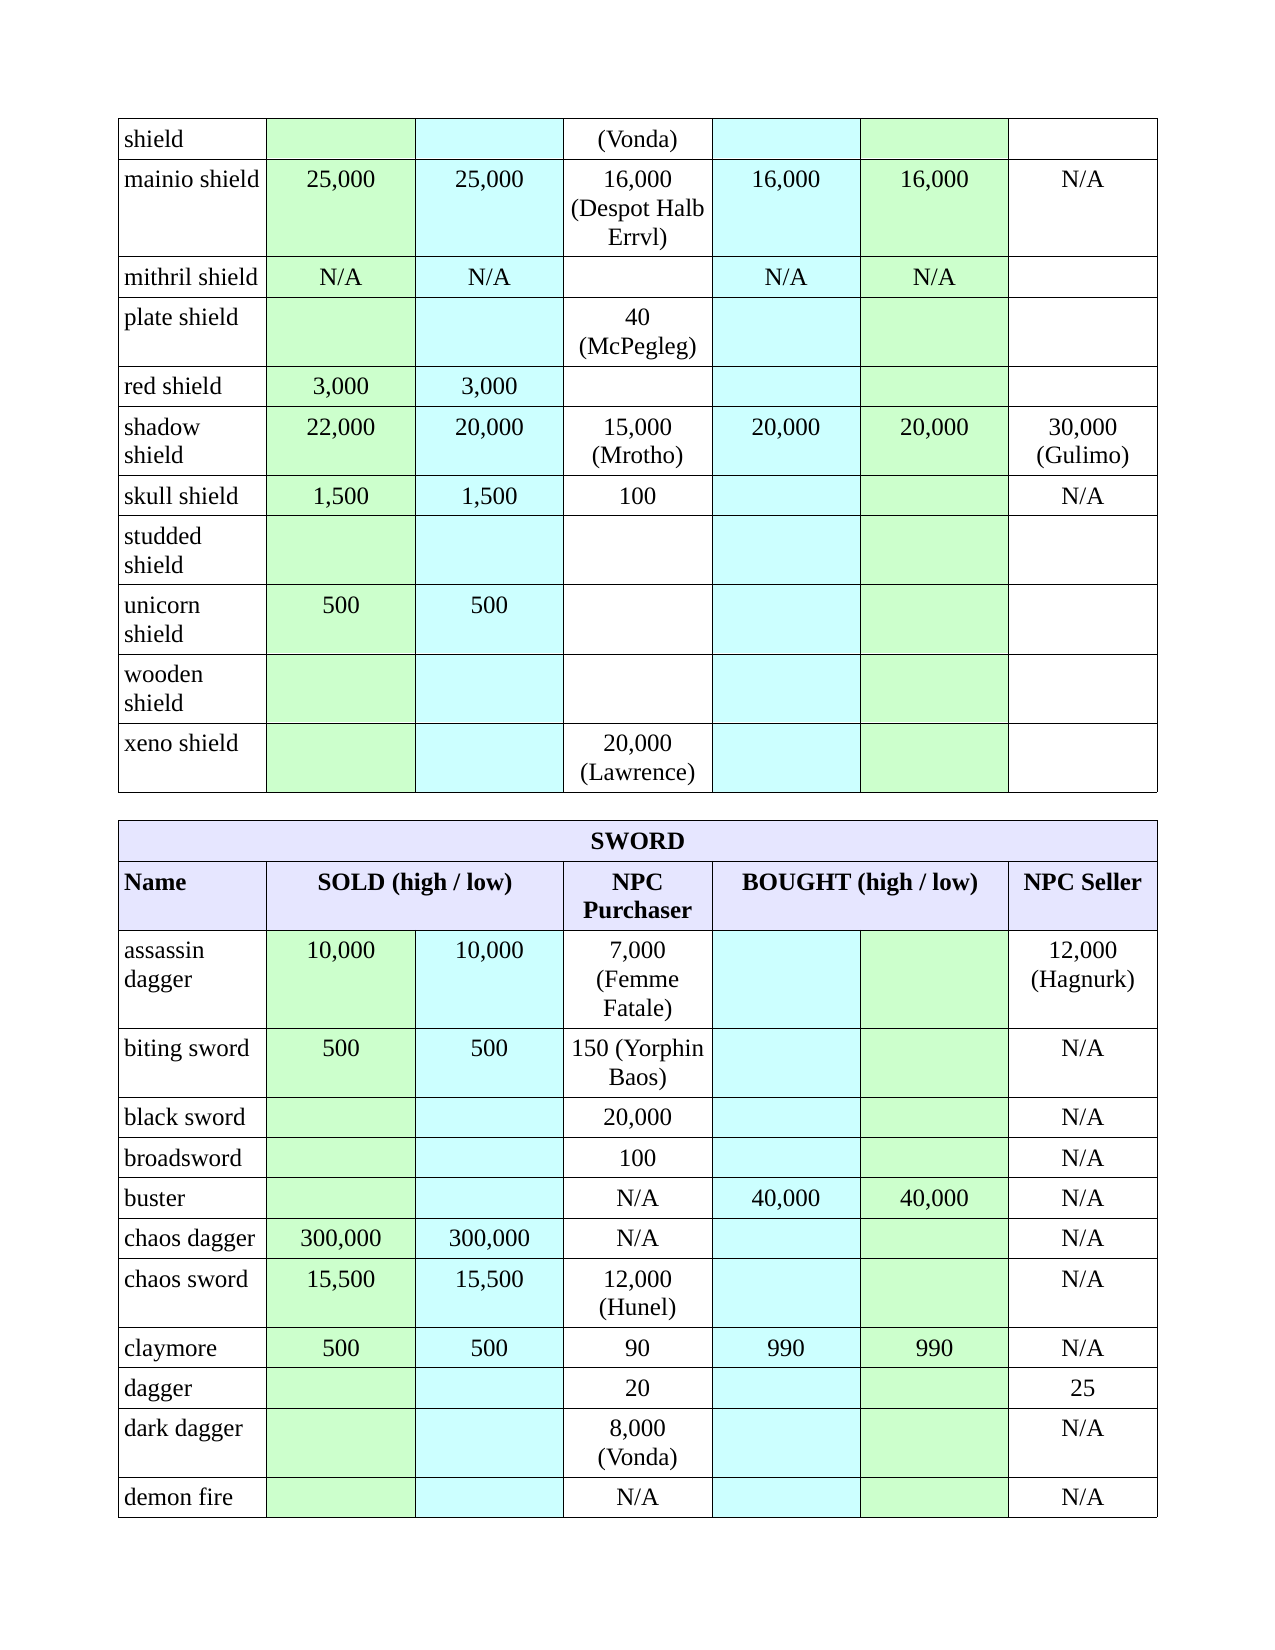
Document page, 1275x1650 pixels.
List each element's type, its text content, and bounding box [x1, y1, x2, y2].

table_cell [713, 119, 860, 158]
table_cell studded shield [119, 516, 266, 584]
table_cell [713, 298, 860, 366]
table_cell 10,000 [416, 931, 563, 1028]
table_cell 3,000 [267, 367, 415, 406]
table_cell [713, 1138, 860, 1177]
table_cell shadow shield [119, 407, 266, 475]
table_cell 12,000 (Hagnurk) [1009, 931, 1157, 1028]
table_cell 30,000 (Gulimo) [1009, 407, 1157, 475]
table_cell 7,000 (Femme Fatale) [564, 931, 712, 1028]
table_cell 300,000 [416, 1219, 563, 1258]
table_cell [861, 1138, 1008, 1177]
table_cell 500 [416, 1029, 563, 1097]
table_cell [861, 655, 1008, 722]
table_cell [861, 1219, 1008, 1258]
table_cell 300,000 [267, 1219, 415, 1258]
table_cell [267, 1178, 415, 1218]
table_cell 10,000 [267, 931, 415, 1028]
table_cell [861, 724, 1008, 792]
table_cell 40 (McPegleg) [564, 298, 712, 366]
table_cell 20,000 [564, 1098, 712, 1137]
table_cell N/A [1009, 1178, 1157, 1218]
table_cell N/A [1009, 476, 1157, 515]
table_cell 1,500 [416, 476, 563, 515]
table_cell 16,000 [861, 160, 1008, 256]
table_cell dagger [119, 1368, 266, 1408]
table_cell [416, 724, 563, 792]
table_cell 20,000 (Lawrence) [564, 724, 712, 792]
table_cell NPC Purchaser [564, 862, 712, 930]
table_cell [861, 1478, 1008, 1517]
table_cell N/A [1009, 1328, 1157, 1367]
table_cell [267, 1478, 415, 1517]
table_cell 500 [416, 1328, 563, 1367]
table_cell [861, 585, 1008, 653]
table_cell [1009, 367, 1157, 406]
table_cell 25,000 [416, 160, 563, 256]
table_cell 1,500 [267, 476, 415, 515]
table_cell N/A [564, 1478, 712, 1517]
table_cell 20 [564, 1368, 712, 1408]
table_cell [416, 119, 563, 158]
table_cell 500 [416, 585, 563, 653]
table_cell [267, 119, 415, 158]
table_cell [713, 1409, 860, 1477]
table_cell 25,000 [267, 160, 415, 256]
table_cell [267, 298, 415, 366]
table_cell [1009, 119, 1157, 158]
table_cell 3,000 [416, 367, 563, 406]
table_cell [861, 298, 1008, 366]
table_cell 990 [713, 1328, 860, 1367]
table_cell black sword [119, 1098, 266, 1137]
table_cell 500 [267, 1328, 415, 1367]
table_cell [1009, 298, 1157, 366]
table_cell 500 [267, 1029, 415, 1097]
table_cell [416, 1478, 563, 1517]
table_cell N/A [1009, 1029, 1157, 1097]
table_cell N/A [1009, 1478, 1157, 1517]
table_cell 100 [564, 476, 712, 515]
table_cell [267, 1409, 415, 1477]
table_cell skull shield [119, 476, 266, 515]
table_cell [861, 476, 1008, 515]
table_cell N/A [713, 257, 860, 297]
table_cell [267, 655, 415, 722]
table_cell [713, 585, 860, 653]
table_cell N/A [267, 257, 415, 297]
table_cell [416, 1409, 563, 1477]
table_cell 90 [564, 1328, 712, 1367]
table_cell [1009, 655, 1157, 722]
table_cell dark dagger [119, 1409, 266, 1477]
table_cell N/A [1009, 160, 1157, 256]
table_cell 40,000 [861, 1178, 1008, 1218]
table_cell broadsword [119, 1138, 266, 1177]
table_cell 8,000 (Vonda) [564, 1409, 712, 1477]
table_cell chaos dagger [119, 1219, 266, 1258]
table_cell 22,000 [267, 407, 415, 475]
table_cell [267, 516, 415, 584]
table_cell shield [119, 119, 266, 158]
table_cell [713, 1029, 860, 1097]
table_cell wooden shield [119, 655, 266, 722]
table_cell [861, 1368, 1008, 1408]
table_cell [713, 367, 860, 406]
table_cell N/A [564, 1219, 712, 1258]
table_cell SOLD (high / low) [267, 862, 563, 930]
table_cell [713, 1478, 860, 1517]
table_cell N/A [1009, 1138, 1157, 1177]
table_cell [564, 257, 712, 297]
table_cell [861, 1259, 1008, 1327]
table_cell mainio shield [119, 160, 266, 256]
table_cell 16,000 (Despot Halb Errvl) [564, 160, 712, 256]
table_cell [564, 655, 712, 722]
table_cell [861, 119, 1008, 158]
table_cell [713, 1259, 860, 1327]
table_cell [267, 1098, 415, 1137]
table_cell [861, 516, 1008, 584]
table_cell N/A [1009, 1219, 1157, 1258]
table_cell xeno shield [119, 724, 266, 792]
table_cell 990 [861, 1328, 1008, 1367]
table_cell [861, 1029, 1008, 1097]
table_cell 20,000 [416, 407, 563, 475]
table_cell demon fire [119, 1478, 266, 1517]
table_cell [416, 1138, 563, 1177]
table_cell 150 (Yorphin Baos) [564, 1029, 712, 1097]
table_cell 15,000 (Mrotho) [564, 407, 712, 475]
table_cell [1009, 724, 1157, 792]
table_cell [1009, 257, 1157, 297]
table_cell [861, 931, 1008, 1028]
table_cell red shield [119, 367, 266, 406]
table_cell buster [119, 1178, 266, 1218]
table_cell [416, 1098, 563, 1137]
table_cell NPC Seller [1009, 862, 1157, 930]
table_cell [416, 1178, 563, 1218]
table_cell 40,000 [713, 1178, 860, 1218]
table_cell [564, 516, 712, 584]
table_cell N/A [1009, 1259, 1157, 1327]
table_cell [416, 298, 563, 366]
table_cell plate shield [119, 298, 266, 366]
table_cell [267, 724, 415, 792]
table_cell mithril shield [119, 257, 266, 297]
table_cell N/A [1009, 1098, 1157, 1137]
table_cell [1009, 516, 1157, 584]
table_cell 100 [564, 1138, 712, 1177]
table_cell 12,000 (Hunel) [564, 1259, 712, 1327]
table_cell [713, 655, 860, 722]
table_cell assassin dagger [119, 931, 266, 1028]
table_cell 20,000 [713, 407, 860, 475]
table_cell BOUGHT (high / low) [713, 862, 1008, 930]
table_cell N/A [416, 257, 563, 297]
table_cell [713, 516, 860, 584]
table_cell [713, 1219, 860, 1258]
table_cell 25 [1009, 1368, 1157, 1408]
table_cell chaos sword [119, 1259, 266, 1327]
table_cell [713, 1368, 860, 1408]
table_cell [564, 367, 712, 406]
table_cell [416, 1368, 563, 1408]
table_cell [861, 1098, 1008, 1137]
table_cell N/A [861, 257, 1008, 297]
table_cell [713, 724, 860, 792]
table_cell unicorn shield [119, 585, 266, 653]
table_cell Name [119, 862, 266, 930]
table_cell [416, 516, 563, 584]
table_cell 500 [267, 585, 415, 653]
table_cell N/A [1009, 1409, 1157, 1477]
table_cell [861, 367, 1008, 406]
table_cell [1009, 585, 1157, 653]
table_header SWORD [119, 821, 1157, 861]
table_cell 15,500 [267, 1259, 415, 1327]
table_cell [713, 931, 860, 1028]
table_cell 15,500 [416, 1259, 563, 1327]
table_cell 16,000 [713, 160, 860, 256]
table_cell [267, 1138, 415, 1177]
table_cell [416, 655, 563, 722]
table_cell [713, 476, 860, 515]
table_cell [564, 585, 712, 653]
table_cell [267, 1368, 415, 1408]
table_cell 20,000 [861, 407, 1008, 475]
table_cell N/A [564, 1178, 712, 1218]
table_cell claymore [119, 1328, 266, 1367]
table_cell [861, 1409, 1008, 1477]
table_cell (Vonda) [564, 119, 712, 158]
table_cell [713, 1098, 860, 1137]
table_cell biting sword [119, 1029, 266, 1097]
